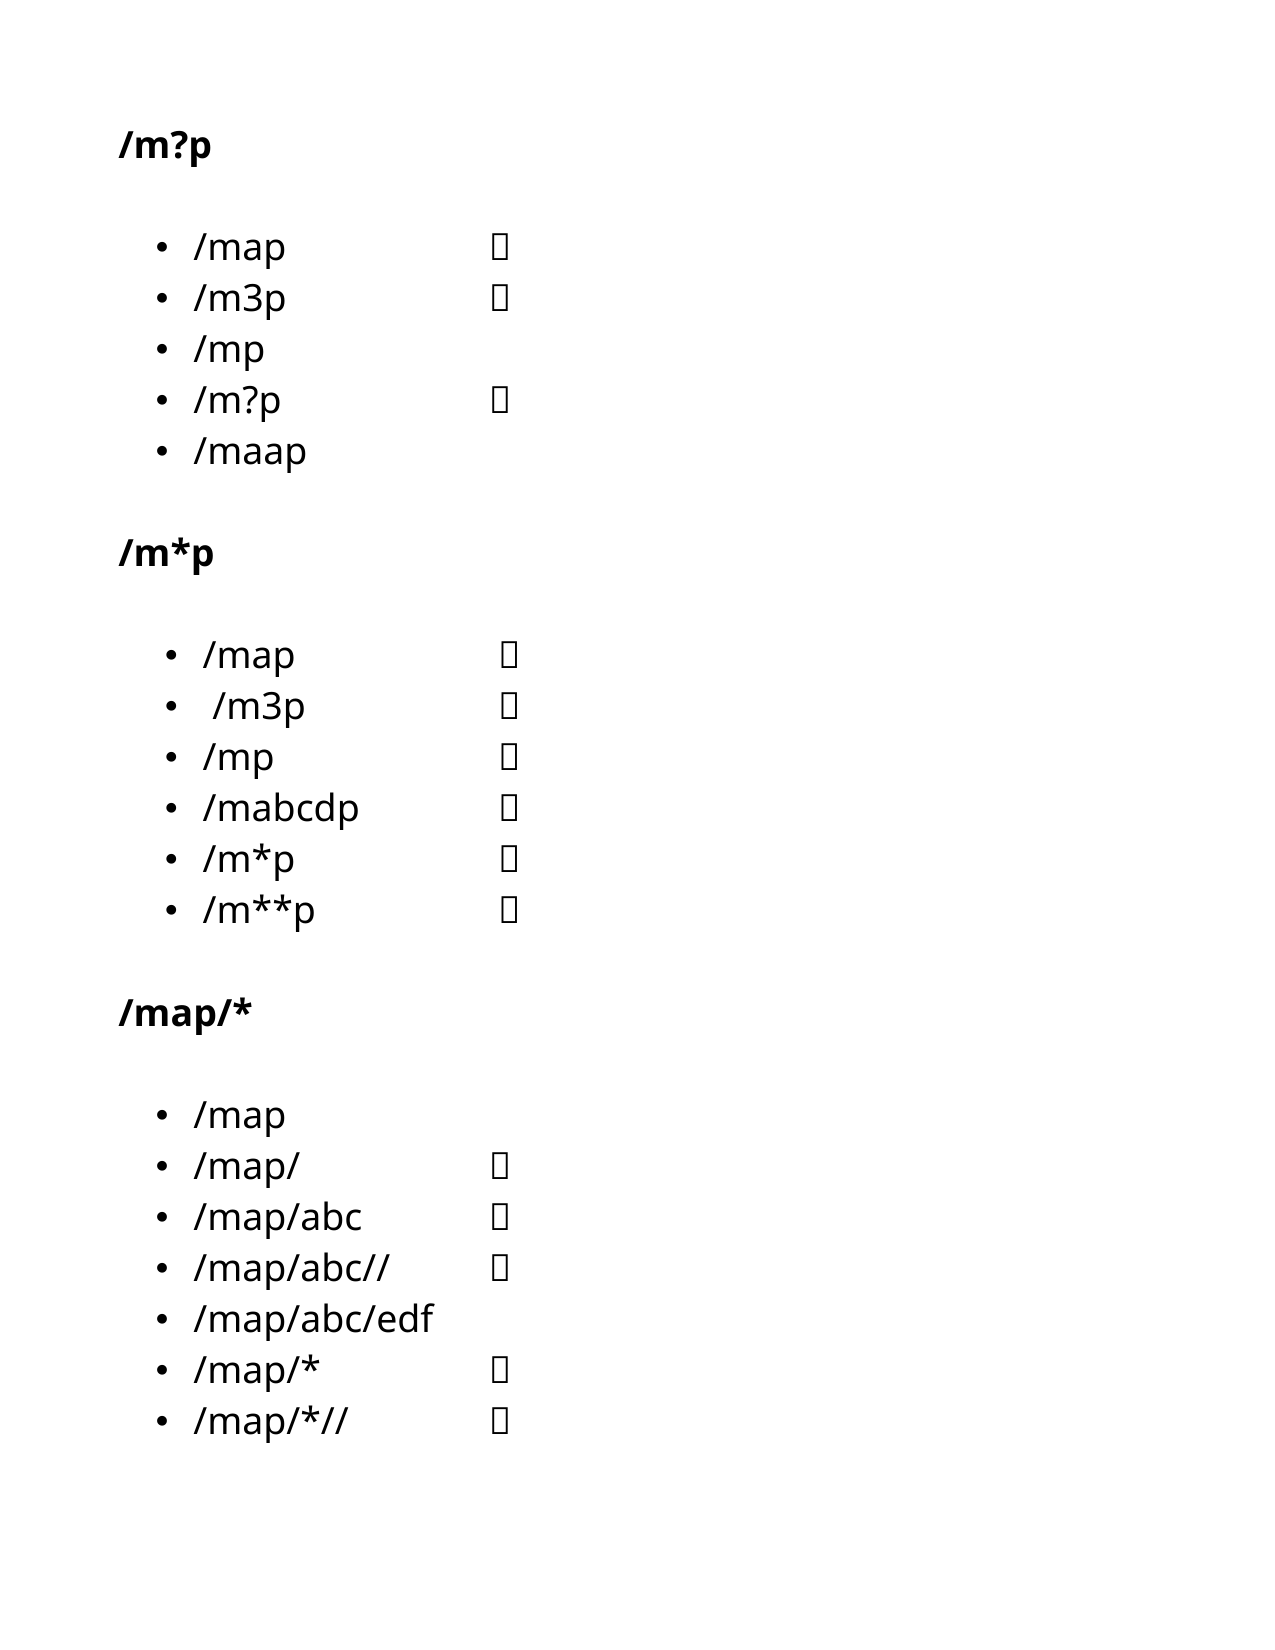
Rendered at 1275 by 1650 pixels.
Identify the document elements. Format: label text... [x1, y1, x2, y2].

list /mabcdp ✅ [165, 782, 1157, 833]
text /map/* [118, 986, 1157, 1037]
list /map ✅ [156, 220, 1157, 271]
list /map/abc/edf [156, 1292, 1157, 1343]
text /m?p [118, 118, 1157, 169]
list /map/ ✅ [156, 1139, 1157, 1190]
list /map/*// ✅ [156, 1394, 1157, 1445]
list /m?p ✅ [156, 373, 1157, 424]
list /map ✅ [165, 628, 1157, 679]
text /m*p [118, 526, 1157, 577]
list /m3p ✅ [156, 271, 1157, 322]
list /m*p ✅ [165, 833, 1157, 884]
list /mp [156, 322, 1157, 373]
list /m**p ✅ [165, 884, 1157, 935]
list /map [156, 1088, 1157, 1139]
list /maap [156, 424, 1157, 475]
list /map/* ✅ [156, 1343, 1157, 1394]
list /map/abc ✅ [156, 1190, 1157, 1241]
list /map/abc// ✅ [156, 1241, 1157, 1292]
list /m3p ✅ [165, 679, 1157, 731]
list /mp ✅ [165, 731, 1157, 782]
